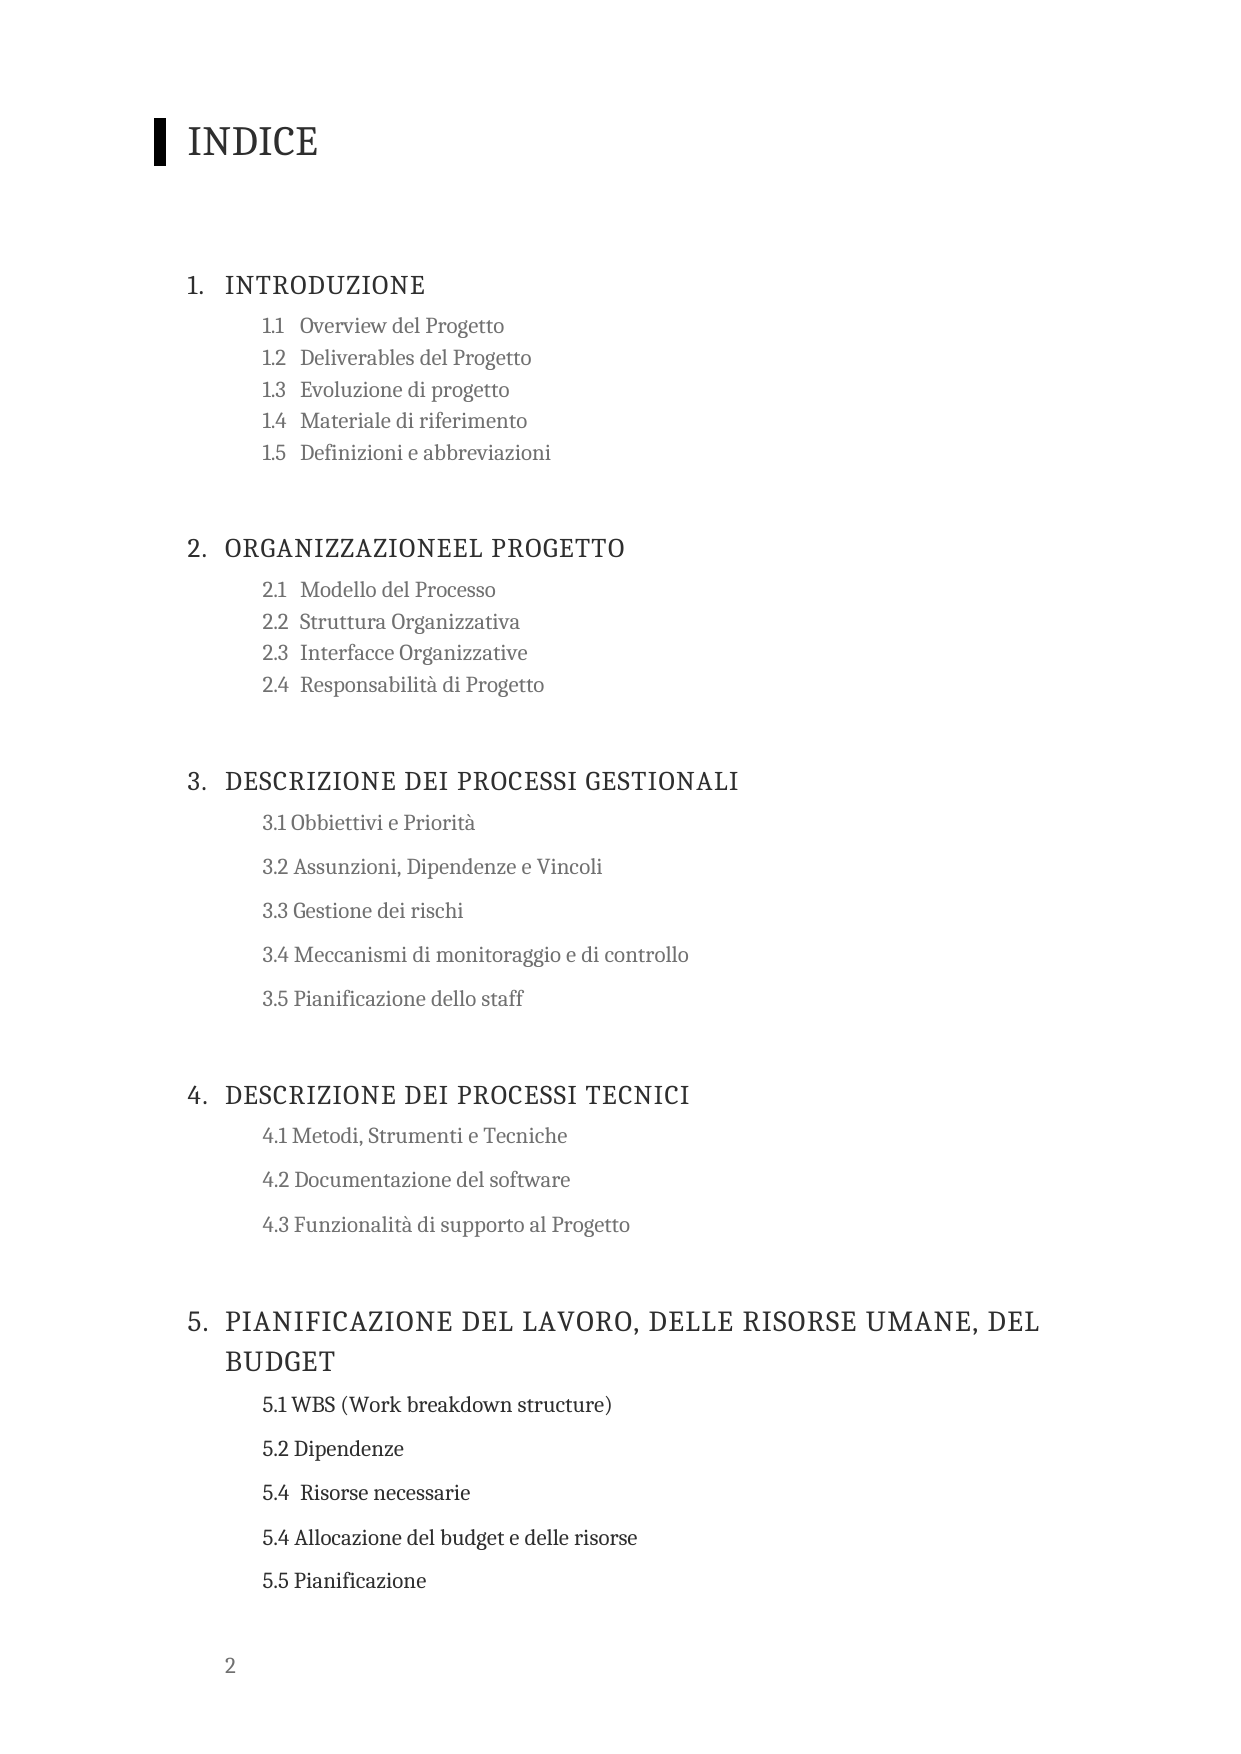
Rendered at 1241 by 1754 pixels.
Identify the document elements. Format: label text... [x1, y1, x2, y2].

text 3.3 Gestione dei rischi [262, 897, 1053, 924]
text 3.5 Pianificazione dello staff [262, 986, 1053, 1012]
subtitle 5.1 WBS (Work breakdown structure) [262, 1392, 1053, 1418]
subtitle 5.5 Pianificazione [262, 1568, 1053, 1595]
subtitle Risorse necessarie [262, 1480, 1053, 1507]
text 3.2 Assunzioni, Dipendenze e Vincoli [262, 853, 1053, 880]
subtitle pianificazione del lavoro, delle risorse umane, del budget [187, 1305, 1053, 1379]
list Overview del Progetto [262, 313, 1053, 339]
list Modello del Processo [262, 577, 1053, 603]
list Materiale di riferimento [262, 408, 1053, 434]
subtitle Introduzione [187, 270, 1053, 301]
subtitle 5.2 Dipendenze [262, 1436, 1053, 1462]
text 3.1 Obbiettivi e Priorità [262, 809, 1053, 836]
title indice [187, 118, 1053, 166]
list Responsabilità di Progetto [262, 672, 1053, 698]
subtitle 4.3 Funzionalità di supporto al Progetto [262, 1211, 1053, 1238]
list Definizioni e abbreviazioni [262, 439, 1053, 466]
subtitle descrizione dei processi gestionali [187, 766, 1053, 797]
subtitle organizzazioneel progetto [187, 533, 1053, 565]
list Evoluzione di progetto [262, 376, 1053, 403]
list Struttura Organizzativa [262, 609, 1053, 635]
text 3.4 Meccanismi di monitoraggio e di controllo [262, 942, 1053, 968]
list Deliverables del Progetto [262, 345, 1053, 371]
subtitle descrizione dei processi tecnici [187, 1080, 1053, 1111]
subtitle 5.4 Allocazione del budget e delle risorse [262, 1524, 1053, 1551]
subtitle 4.2 Documentazione del software [262, 1167, 1053, 1194]
subtitle 4.1 Metodi, Strumenti e Tecniche [262, 1123, 1053, 1149]
list Interfacce Organizzative [262, 640, 1053, 667]
